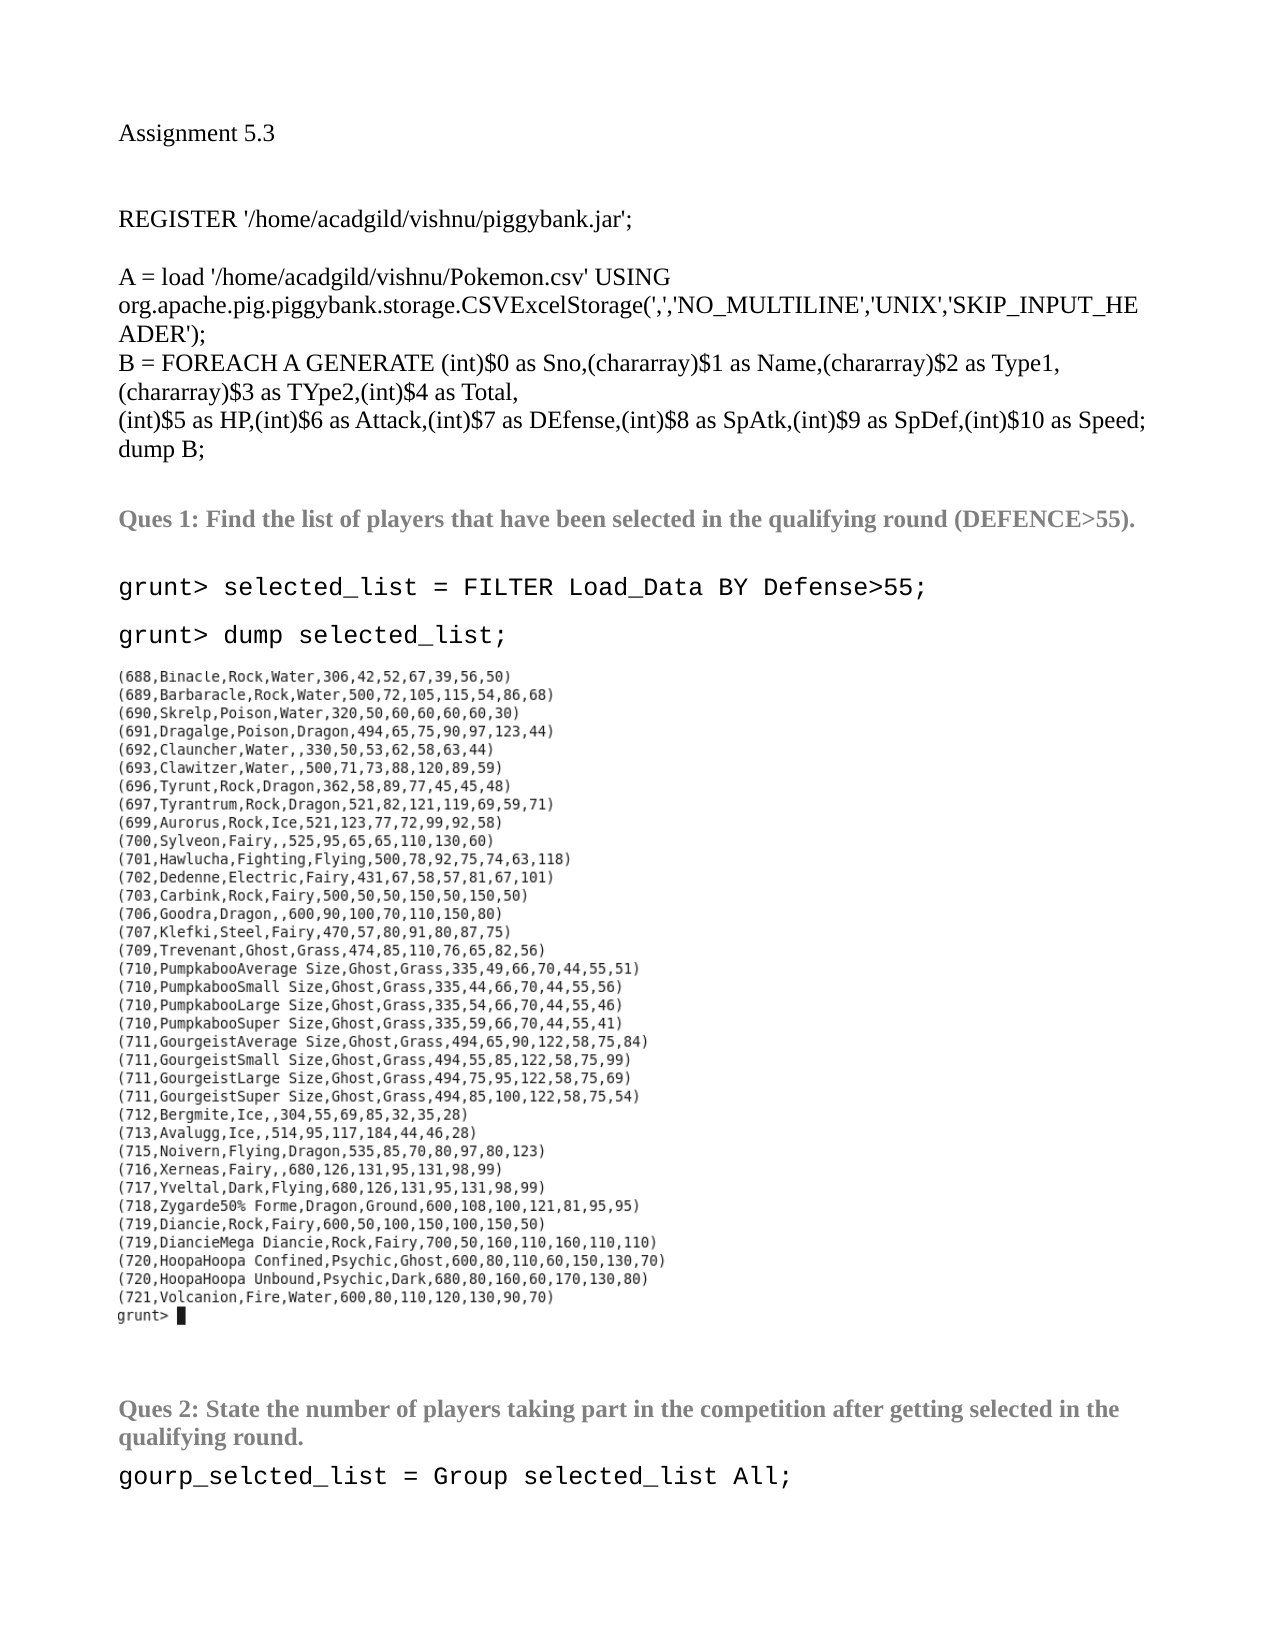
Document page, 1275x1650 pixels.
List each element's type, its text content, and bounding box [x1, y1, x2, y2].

text gourp_selcted_list = Group selected_list All; [118, 1464, 1157, 1492]
text A = load '/home/acadgild/vishnu/Pokemon.csv' USING org.apache.pig.piggybank.storage.CSVExcelStorage(',','NO_MULTILINE','UNIX','SKIP_INPUT_HEADER'); [118, 262, 1157, 348]
text grunt> selected_list = FILTER Load_Data BY Defense>55; [118, 574, 1157, 603]
text Assignment 5.3 [118, 118, 1157, 147]
subtitle Ques 1: Find the list of players that have been selected in the qualifying round (DEFENCE>55). [118, 504, 1157, 533]
text grunt> dump selected_list; [118, 623, 1157, 651]
text (int)$5 as HP,(int)$6 as Attack,(int)$7 as DEfense,(int)$8 as SpAtk,(int)$9 as SpDef,(int)$10 as Speed; [118, 406, 1157, 434]
text B = FOREACH A GENERATE (int)$0 as Sno,(chararray)$1 as Name,(chararray)$2 as Type1, (chararray)$3 as TYpe2,(int)$4 as Total, [118, 348, 1157, 406]
subtitle Ques 2: State the number of players taking part in the competition after getting selected in the qualifying round. [118, 1394, 1157, 1451]
picture [118, 671, 1157, 1327]
text REGISTER '/home/acadgild/vishnu/piggybank.jar'; [118, 204, 1157, 233]
text dump B; [118, 434, 1157, 463]
